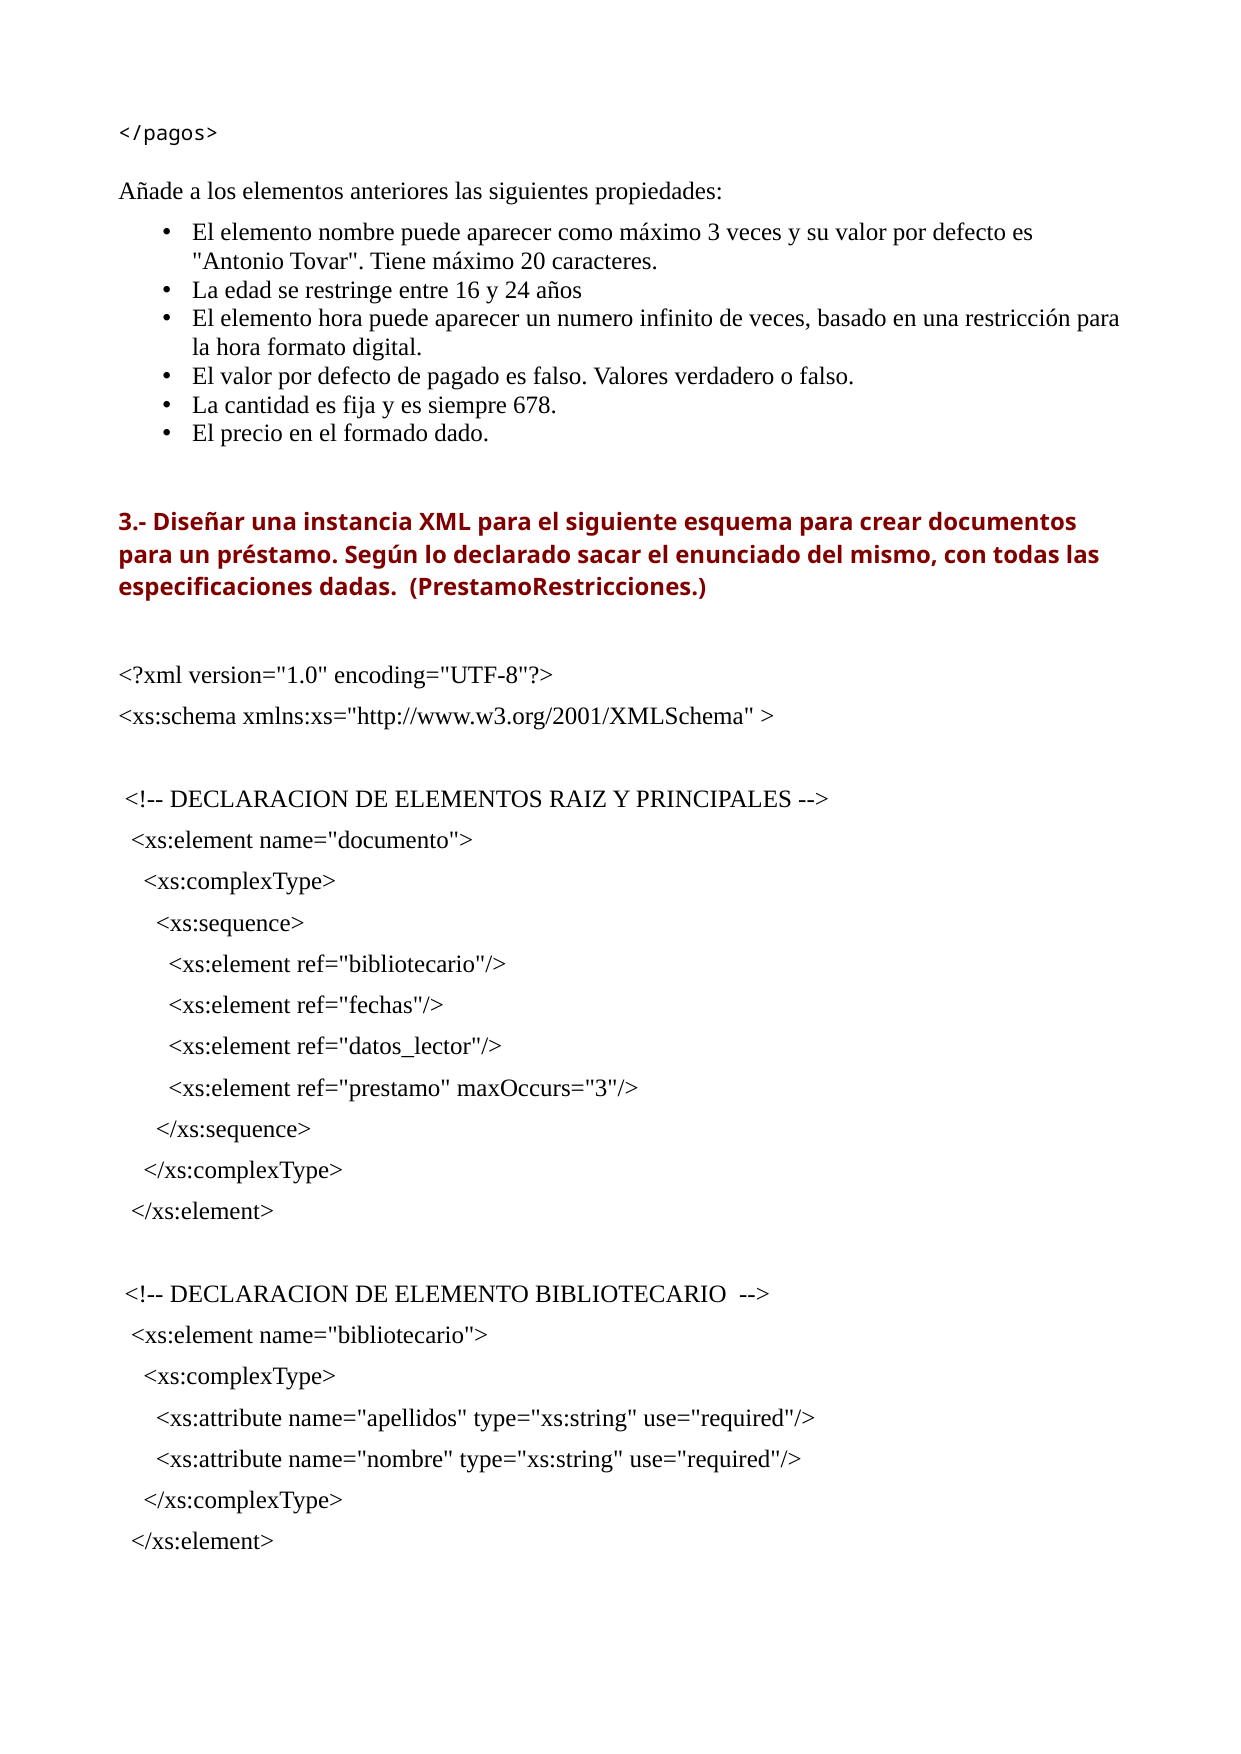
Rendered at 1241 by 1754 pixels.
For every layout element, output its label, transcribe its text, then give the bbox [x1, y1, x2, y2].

text <xs:element ref="fechas"/> [118, 990, 1122, 1019]
text <xs:element name="bibliotecario"> [118, 1320, 1122, 1349]
text <xs:element ref="prestamo" maxOccurs="3"/> [118, 1073, 1122, 1101]
text <!-- DECLARACION DE ELEMENTOS RAIZ Y PRINCIPALES --> [118, 784, 1122, 813]
list La cantidad es fija y es siempre 678. [162, 390, 1122, 418]
text <xs:element name="documento"> [118, 825, 1122, 854]
text <xs:element ref="bibliotecario"/> [118, 949, 1122, 978]
text </xs:complexType> [118, 1485, 1122, 1514]
text <xs:sequence> [118, 908, 1122, 936]
text 3.- Diseñar una instancia XML para el siguiente esquema para crear documentos para un préstamo. Según lo declarado sacar el enunciado del mismo, con todas las especificaciones dadas. (PrestamoRestricciones.) [118, 505, 1122, 603]
text <xs:attribute name="nombre" type="xs:string" use="required"/> [118, 1444, 1122, 1473]
text <xs:complexType> [118, 1361, 1122, 1390]
list El precio en el formado dado. [162, 418, 1122, 447]
text <xs:schema xmlns:xs="http://www.w3.org/2001/XMLSchema" > [118, 701, 1122, 730]
text </xs:element> [118, 1526, 1122, 1555]
list El elemento hora puede aparecer un numero infinito de veces, basado en una restricción para la hora formato digital. [162, 303, 1122, 361]
text <xs:complexType> [118, 866, 1122, 895]
text <?xml version="1.0" encoding="UTF-8"?> [118, 660, 1122, 689]
list El valor por defecto de pagado es falso. Valores verdadero o falso. [162, 361, 1122, 390]
list El elemento nombre puede aparecer como máximo 3 veces y su valor por defecto es "Antonio Tovar". Tiene máximo 20 caracteres. [162, 217, 1122, 275]
text </xs:element> [118, 1196, 1122, 1225]
text <!-- DECLARACION DE ELEMENTO BIBLIOTECARIO --> [118, 1279, 1122, 1308]
text </pagos> [118, 118, 1122, 147]
text </xs:complexType> [118, 1155, 1122, 1184]
text Añade a los elementos anteriores las siguientes propiedades: [118, 176, 1122, 205]
text <xs:attribute name="apellidos" type="xs:string" use="required"/> [118, 1403, 1122, 1431]
list La edad se restringe entre 16 y 24 años [162, 275, 1122, 303]
text <xs:element ref="datos_lector"/> [118, 1031, 1122, 1060]
text </xs:sequence> [118, 1114, 1122, 1143]
